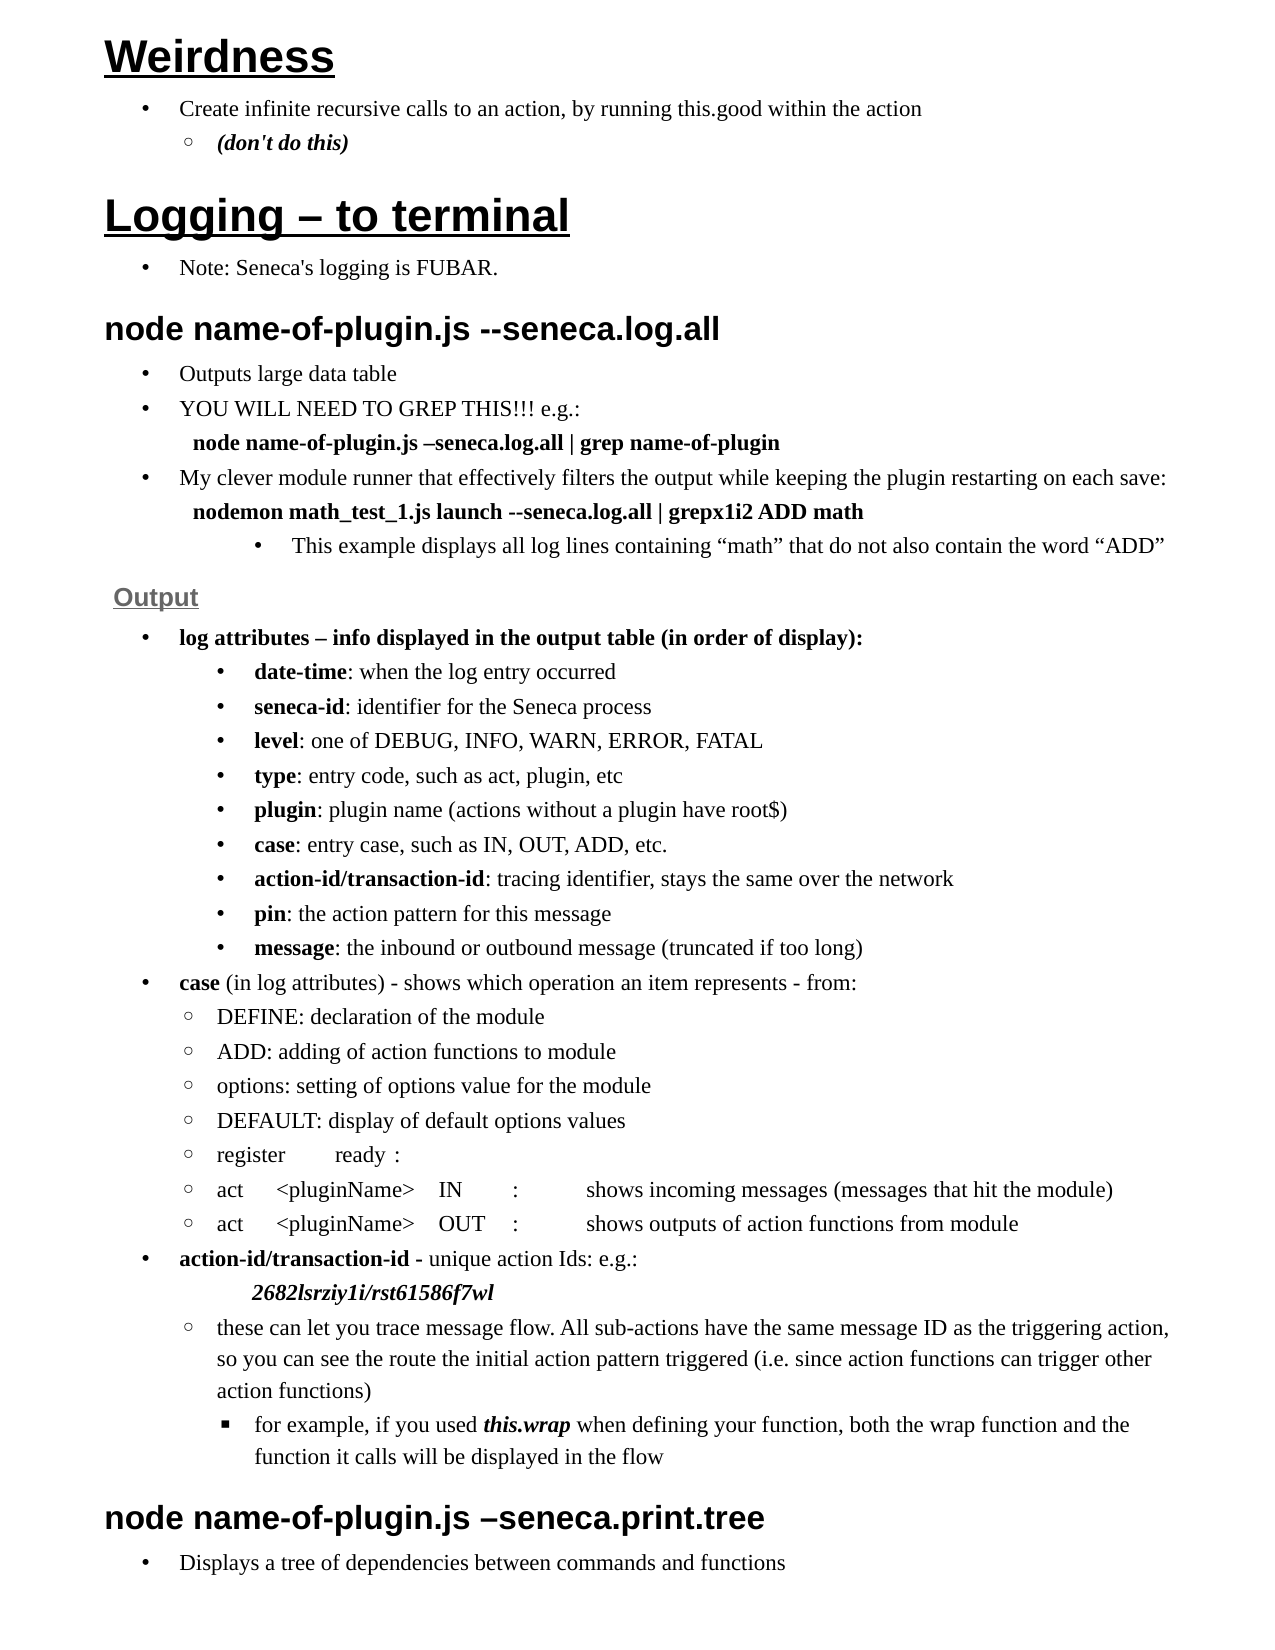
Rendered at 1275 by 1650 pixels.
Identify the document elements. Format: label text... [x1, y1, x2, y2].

list for example, if you used this.wrap when defining your function, both the wrap function and the function it calls will be displayed in the flow [217, 1411, 1183, 1469]
list register ready : [179, 1141, 1183, 1167]
subtitle node name-of-plugin.js –seneca.print.tree [104, 1498, 1183, 1536]
list case: entry case, such as IN, OUT, ADD, etc. [217, 831, 1183, 857]
list act <pluginName> OUT : shows outputs of action functions from module [179, 1210, 1183, 1236]
list seneca-id: identifier for the Seneca process [217, 693, 1183, 719]
text nodemon math_test_1.js launch --seneca.log.all | grepx1i2 ADD math [104, 498, 1183, 524]
list case (in log attributes) - shows which operation an item represents - from: [142, 969, 1183, 995]
list level: one of DEBUG, INFO, WARN, ERROR, FATAL [217, 727, 1183, 754]
list This example displays all log lines containing “math” that do not also contain the word “ADD” [254, 532, 1183, 559]
list My clever module runner that effectively filters the output while keeping the plugin restarting on each save: [142, 463, 1183, 490]
list these can let you trace message flow. All sub-actions have the same message ID as the triggering action, so you can see the route the initial action pattern triggered (i.e. since action functions can trigger other action functions) [179, 1313, 1183, 1403]
list act <pluginName> IN : shows incoming messages (messages that hit the module) [179, 1176, 1183, 1202]
subtitle Weirdness [104, 29, 1183, 82]
text 2682lsrziy1i/rst61586f7wl [104, 1279, 1183, 1305]
subtitle node name-of-plugin.js --seneca.log.all [104, 309, 1183, 348]
list action-id/transaction-id: tracing identifier, stays the same over the network [217, 865, 1183, 892]
subtitle Logging – to terminal [104, 189, 1183, 241]
list action-id/transaction-id - unique action Ids: e.g.: [142, 1244, 1183, 1271]
list ADD: adding of action functions to module [179, 1038, 1183, 1064]
list Create infinite recursive calls to an action, by running this.good within the action [142, 95, 1183, 121]
list log attributes – info displayed in the output table (in order of display): [142, 624, 1183, 650]
list Note: Seneca's logging is FUBAR. [142, 254, 1183, 280]
list message: the inbound or outbound message (truncated if too long) [217, 934, 1183, 961]
list Outputs large data table [142, 360, 1183, 386]
list plugin: plugin name (actions without a plugin have root$) [217, 796, 1183, 823]
list type: entry code, such as act, plugin, etc [217, 762, 1183, 788]
list Displays a tree of dependencies between commands and functions [142, 1549, 1183, 1575]
text node name-of-plugin.js –seneca.log.all | grep name-of-plugin [104, 429, 1183, 455]
list options: setting of options value for the module [179, 1072, 1183, 1098]
list (don't do this) [179, 129, 1183, 156]
list date-time: when the log entry occurred [217, 658, 1183, 685]
list DEFAULT: display of default options values [179, 1107, 1183, 1133]
list DEFINE: declaration of the module [179, 1003, 1183, 1029]
list pin: the action pattern for this message [217, 900, 1183, 926]
list YOU WILL NEED TO GREP THIS!!! e.g.: [142, 394, 1183, 421]
subtitle Output [104, 582, 1183, 611]
